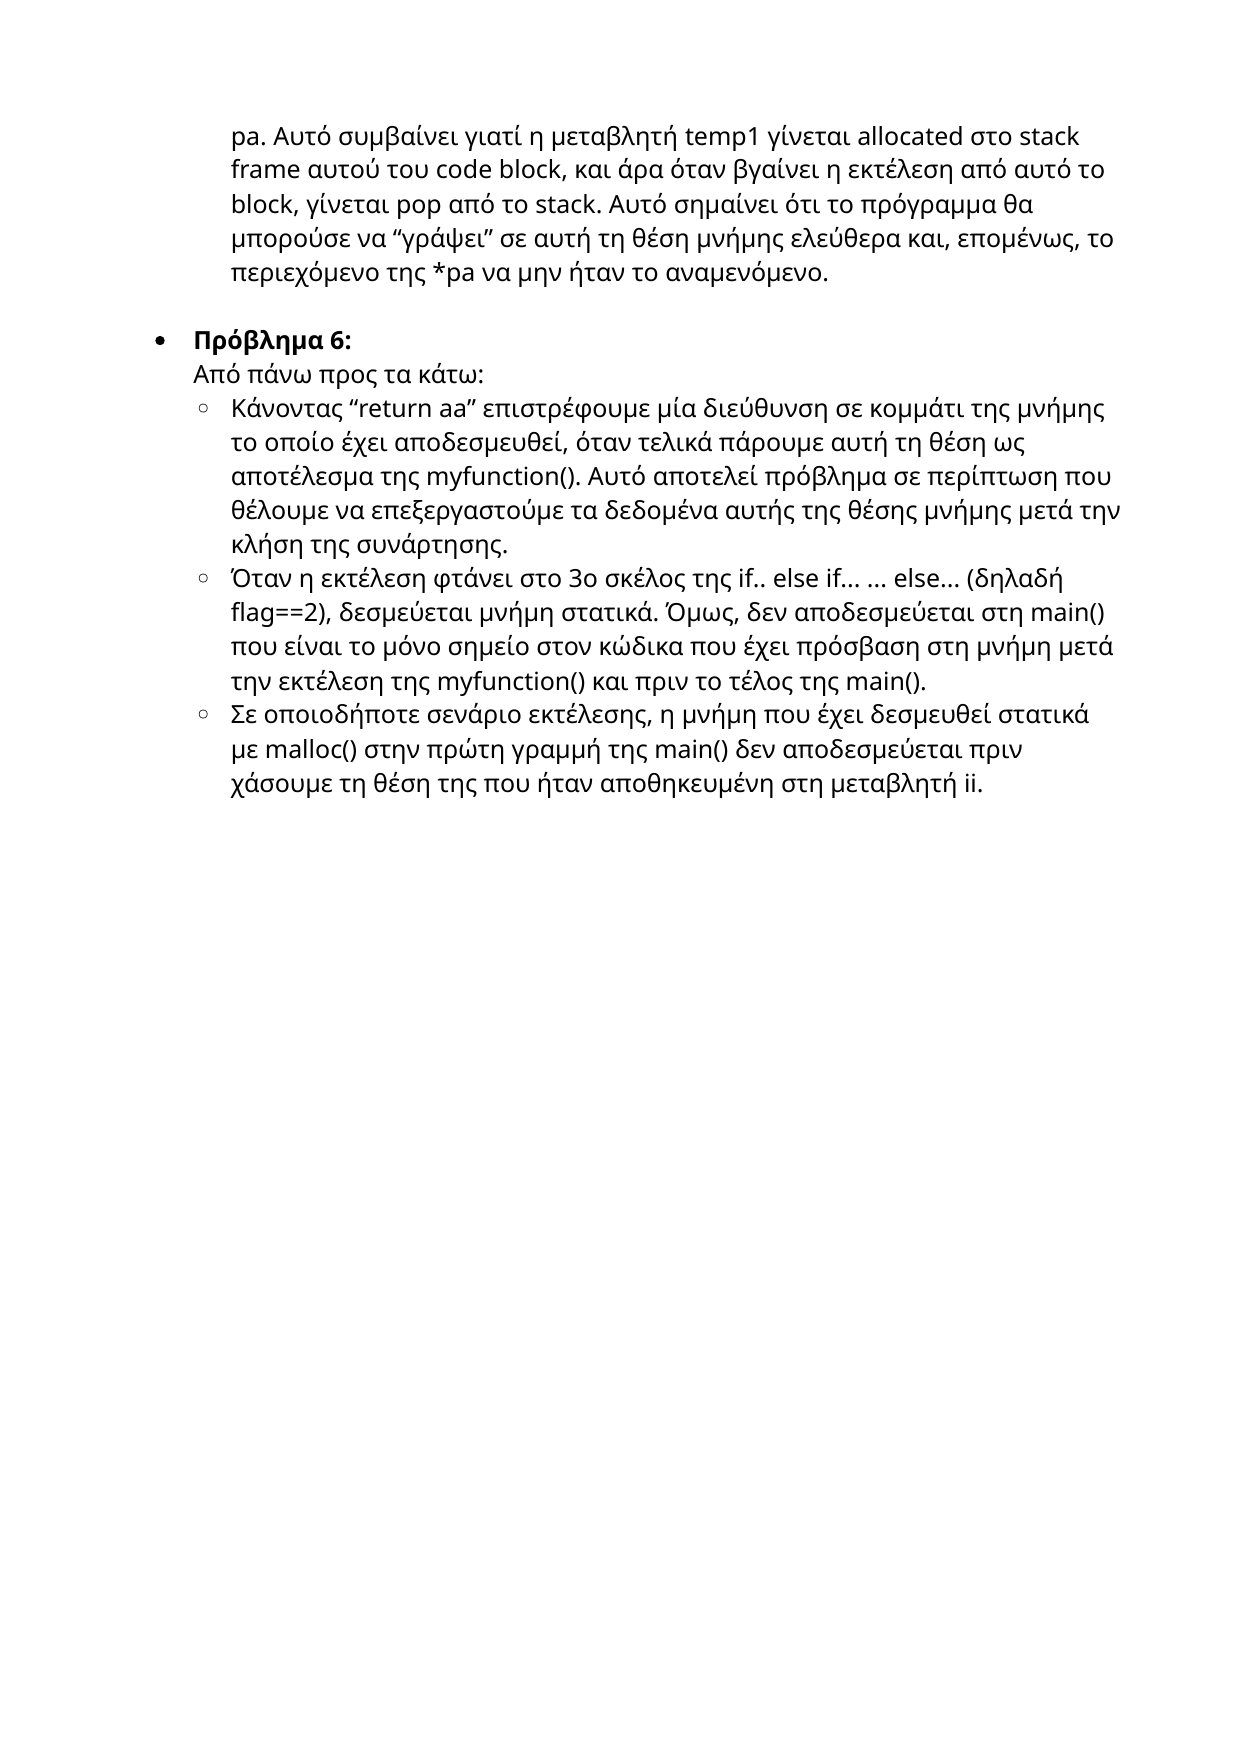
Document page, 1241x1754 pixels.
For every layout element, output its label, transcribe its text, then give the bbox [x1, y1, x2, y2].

list Σε οποιοδήποτε σενάριο εκτέλεσης, η μνήμη που έχει δεσμευθεί στατικά με malloc() στην πρώτη γραμμή της main() δεν αποδεσμεύεται πριν χάσουμε τη θέση της που ήταν αποθηκευμένη στη μεταβλητή ii. [193, 697, 1122, 799]
list Όταν η εκτέλεση φτάνει στο 3ο σκέλος της if.. else if... ... else... (δηλαδή flag==2), δεσμεύεται μνήμη στατικά. Όμως, δεν αποδεσμεύεται στη main() που είναι το μόνο σημείο στον κώδικα που έχει πρόσβαση στη μνήμη μετά την εκτέλεση της myfunction() και πριν το τέλος της main(). [193, 561, 1122, 697]
list Κάνοντας “return aa” επιστρέφουμε μία διεύθυνση σε κομμάτι της μνήμης το οποίο έχει αποδεσμευθεί, όταν τελικά πάρουμε αυτή τη θέση ως αποτέλεσμα της myfunction(). Αυτό αποτελεί πρόβλημα σε περίπτωση που θέλουμε να επεξεργαστούμε τα δεδομένα αυτής της θέσης μνήμης μετά την κλήση της συνάρτησης. [193, 391, 1122, 561]
text pa. Αυτό συμβαίνει γιατί η μεταβλητή temp1 γίνεται allocated στο stack frame αυτού του code block, και άρα όταν βγαίνει η εκτέλεση από αυτό το block, γίνεται pop από το stack. Αυτό σημαίνει ότι το πρόγραμμα θα μπορούσε να “γράψει” σε αυτή τη θέση μνήμης ελεύθερα και, επομένως, το περιεχόμενο της *pa να μην ήταν το αναμενόμενο. [231, 118, 1122, 288]
list Πρόβλημα 6: [156, 322, 1122, 357]
text Από πάνω προς τα κάτω: [193, 357, 1122, 391]
